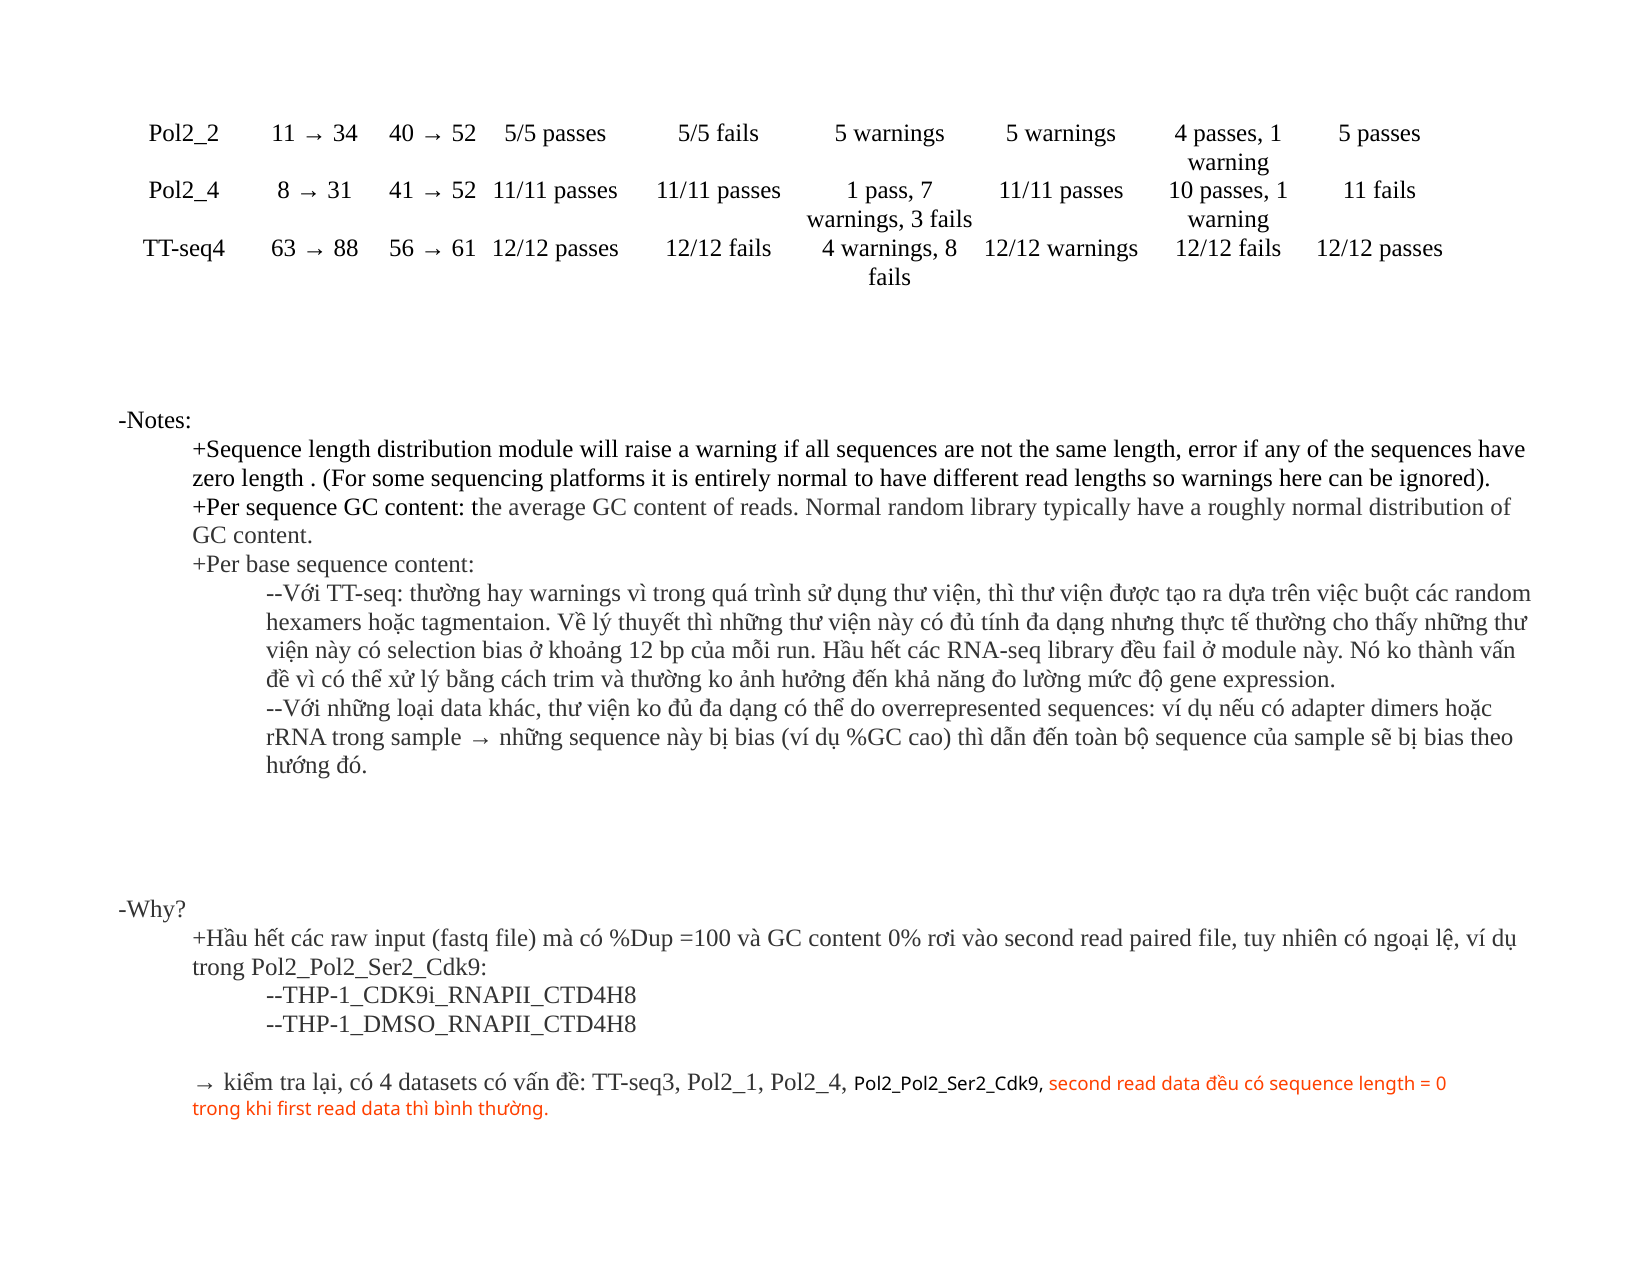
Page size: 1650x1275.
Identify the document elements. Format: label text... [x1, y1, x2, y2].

table_cell 5/5 fails [633, 118, 804, 176]
table_cell 11/11 passes [477, 176, 633, 233]
text -Why? [118, 894, 1532, 923]
table_cell 12/12 fails [633, 233, 804, 291]
text --THP-1_DMSO_RNAPII_CTD4H8 [118, 1009, 1532, 1038]
table_cell Pol2_2 [127, 118, 241, 176]
table_cell 56 → 61 [388, 233, 477, 291]
table_cell 5 warnings [975, 118, 1147, 176]
table_cell 40 → 52 [388, 118, 477, 176]
text --THP-1_CDK9i_RNAPII_CTD4H8 [118, 981, 1532, 1009]
table_cell Pol2_4 [127, 176, 241, 233]
text +Sequence length distribution module will raise a warning if all sequences are not the same length, error if any of the sequences have zero length . (For some sequencing platforms it is entirely normal to have different read lengths so warnings here can be ignored). [118, 434, 1532, 492]
text -Notes: [118, 406, 1532, 434]
text --Với TT-seq: thường hay warnings vì trong quá trình sử dụng thư viện, thì thư viện được tạo ra dựa trên việc buột các random hexamers hoặc tagmentaion. Về lý thuyết thì những thư viện này có đủ tính đa dạng nhưng thực tế thường cho thấy những thư viện này có selection bias ở khoảng 12 bp của mỗi run. Hầu hết các RNA-seq library đều fail ở module này. Nó ko thành vấn đề vì có thể xử lý bằng cách trim và thường ko ảnh hưởng đến khả năng đo lường mức độ gene expression. [266, 578, 1532, 693]
table_cell 12/12 fails [1147, 233, 1310, 291]
text --Với những loại data khác, thư viện ko đủ đa dạng có thể do overrepresented sequences: ví dụ nếu có adapter dimers hoặc rRNA trong sample → những sequence này bị bias (ví dụ %GC cao) thì dẫn đến toàn bộ sequence của sample sẽ bị bias theo hướng đó. [266, 693, 1532, 779]
text → kiểm tra lại, có 4 datasets có vấn đề: TT-seq3, Pol2_1, Pol2_4, Pol2_Pol2_Ser2_Cdk9, second read data đều có sequence length = 0 trong khi first read data thì bình thường. [118, 1067, 1532, 1121]
table_cell 11 fails [1310, 176, 1449, 233]
table_cell 63 → 88 [241, 233, 388, 291]
table_cell 5 warnings [804, 118, 975, 176]
table_cell 4 passes, 1 warning [1147, 118, 1310, 176]
table_cell 41 → 52 [388, 176, 477, 233]
table_cell 5/5 passes [477, 118, 633, 176]
table_cell 11/11 passes [975, 176, 1147, 233]
text +Per base sequence content: [118, 549, 1532, 578]
table_cell 8 → 31 [241, 176, 388, 233]
table_cell 4 warnings, 8 fails [804, 233, 975, 291]
table_cell 12/12 passes [1310, 233, 1449, 291]
text +Hầu hết các raw input (fastq file) mà có %Dup =100 và GC content 0% rơi vào second read paired file, tuy nhiên có ngoại lệ, ví dụ trong Pol2_Pol2_Ser2_Cdk9: [118, 923, 1532, 981]
table_cell TT-seq4 [127, 233, 241, 291]
text +Per sequence GC content: the average GC content of reads. Normal random library typically have a roughly normal distribution of GC content. [118, 492, 1532, 549]
table_cell 10 passes, 1 warning [1147, 176, 1310, 233]
table_cell 5 passes [1310, 118, 1449, 176]
table_cell 1 pass, 7 warnings, 3 fails [804, 176, 975, 233]
table_cell 12/12 warnings [975, 233, 1147, 291]
table_cell 11/11 passes [633, 176, 804, 233]
table_cell 11 → 34 [241, 118, 388, 176]
table_cell 12/12 passes [477, 233, 633, 291]
